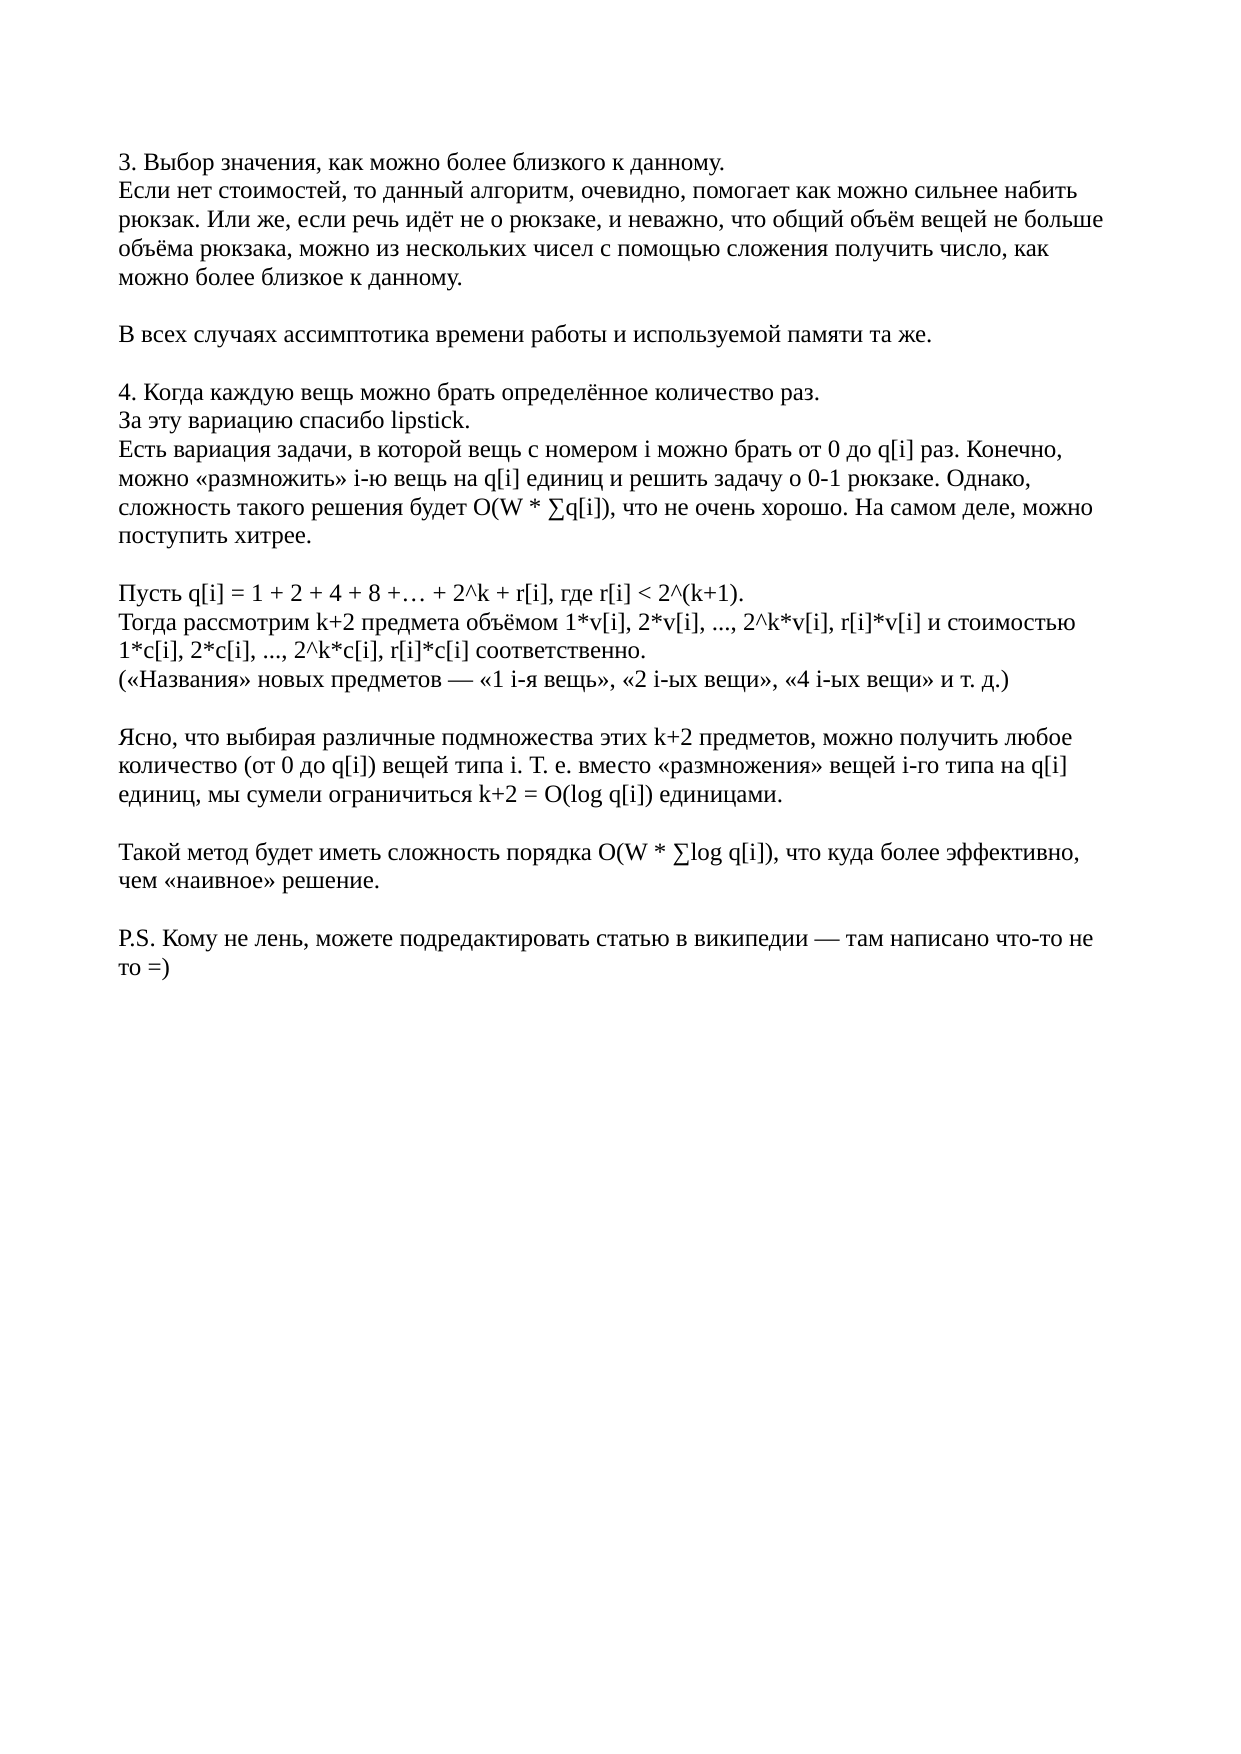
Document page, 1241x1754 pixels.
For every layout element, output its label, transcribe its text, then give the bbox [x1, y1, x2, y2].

text Тогда рассмотрим k+2 предмета объёмом 1*v[i], 2*v[i], ..., 2^k*v[i], r[i]*v[i] и стоимостью 1*c[i], 2*c[i], ..., 2^k*c[i], r[i]*c[i] соответственно. [118, 607, 1122, 664]
text Такой метод будет иметь сложность порядка O(W * ∑log q[i]), что куда более эффективно, чем «наивное» решение. [118, 837, 1122, 894]
text Ясно, что выбирая различные подмножества этих k+2 предметов, можно получить любое количество (от 0 до q[i]) вещей типа i. Т. е. вместо «размножения» вещей i-го типа на q[i] единиц, мы сумели ограничиться k+2 = O(log q[i]) единицами. [118, 722, 1122, 808]
text Если нет стоимостей, то данный алгоритм, очевидно, помогает как можно сильнее набить рюкзак. Или же, если речь идёт не о рюкзаке, и неважно, что общий объём вещей не больше объёма рюкзака, можно из нескольких чисел с помощью сложения получить число, как можно более близкое к данному. [118, 176, 1122, 291]
text Пусть q[i] = 1 + 2 + 4 + 8 +… + 2^k + r[i], где r[i] < 2^(k+1). [118, 578, 1122, 607]
text В всех случаях ассимптотика времени работы и используемой памяти та же. [118, 319, 1122, 348]
text 3. Выбор значения, как можно более близкого к данному. [118, 147, 1122, 176]
text Есть вариация задачи, в которой вещь с номером i можно брать от 0 до q[i] раз. Конечно, можно «размножить» i-ю вещь на q[i] единиц и решить задачу о 0-1 рюкзаке. Однако, сложность такого решения будет O(W * ∑q[i]), что не очень хорошо. На самом деле, можно поступить хитрее. [118, 434, 1122, 549]
text 4. Когда каждую вещь можно брать определённое количество раз. [118, 377, 1122, 406]
text P.S. Кому не лень, можете подредактировать статью в википедии — там написано что-то не то =) [118, 923, 1122, 981]
text («Названия» новых предметов — «1 i-я вещь», «2 i-ых вещи», «4 i-ых вещи» и т. д.) [118, 664, 1122, 693]
text За эту вариацию спасибо lipstick. [118, 406, 1122, 434]
